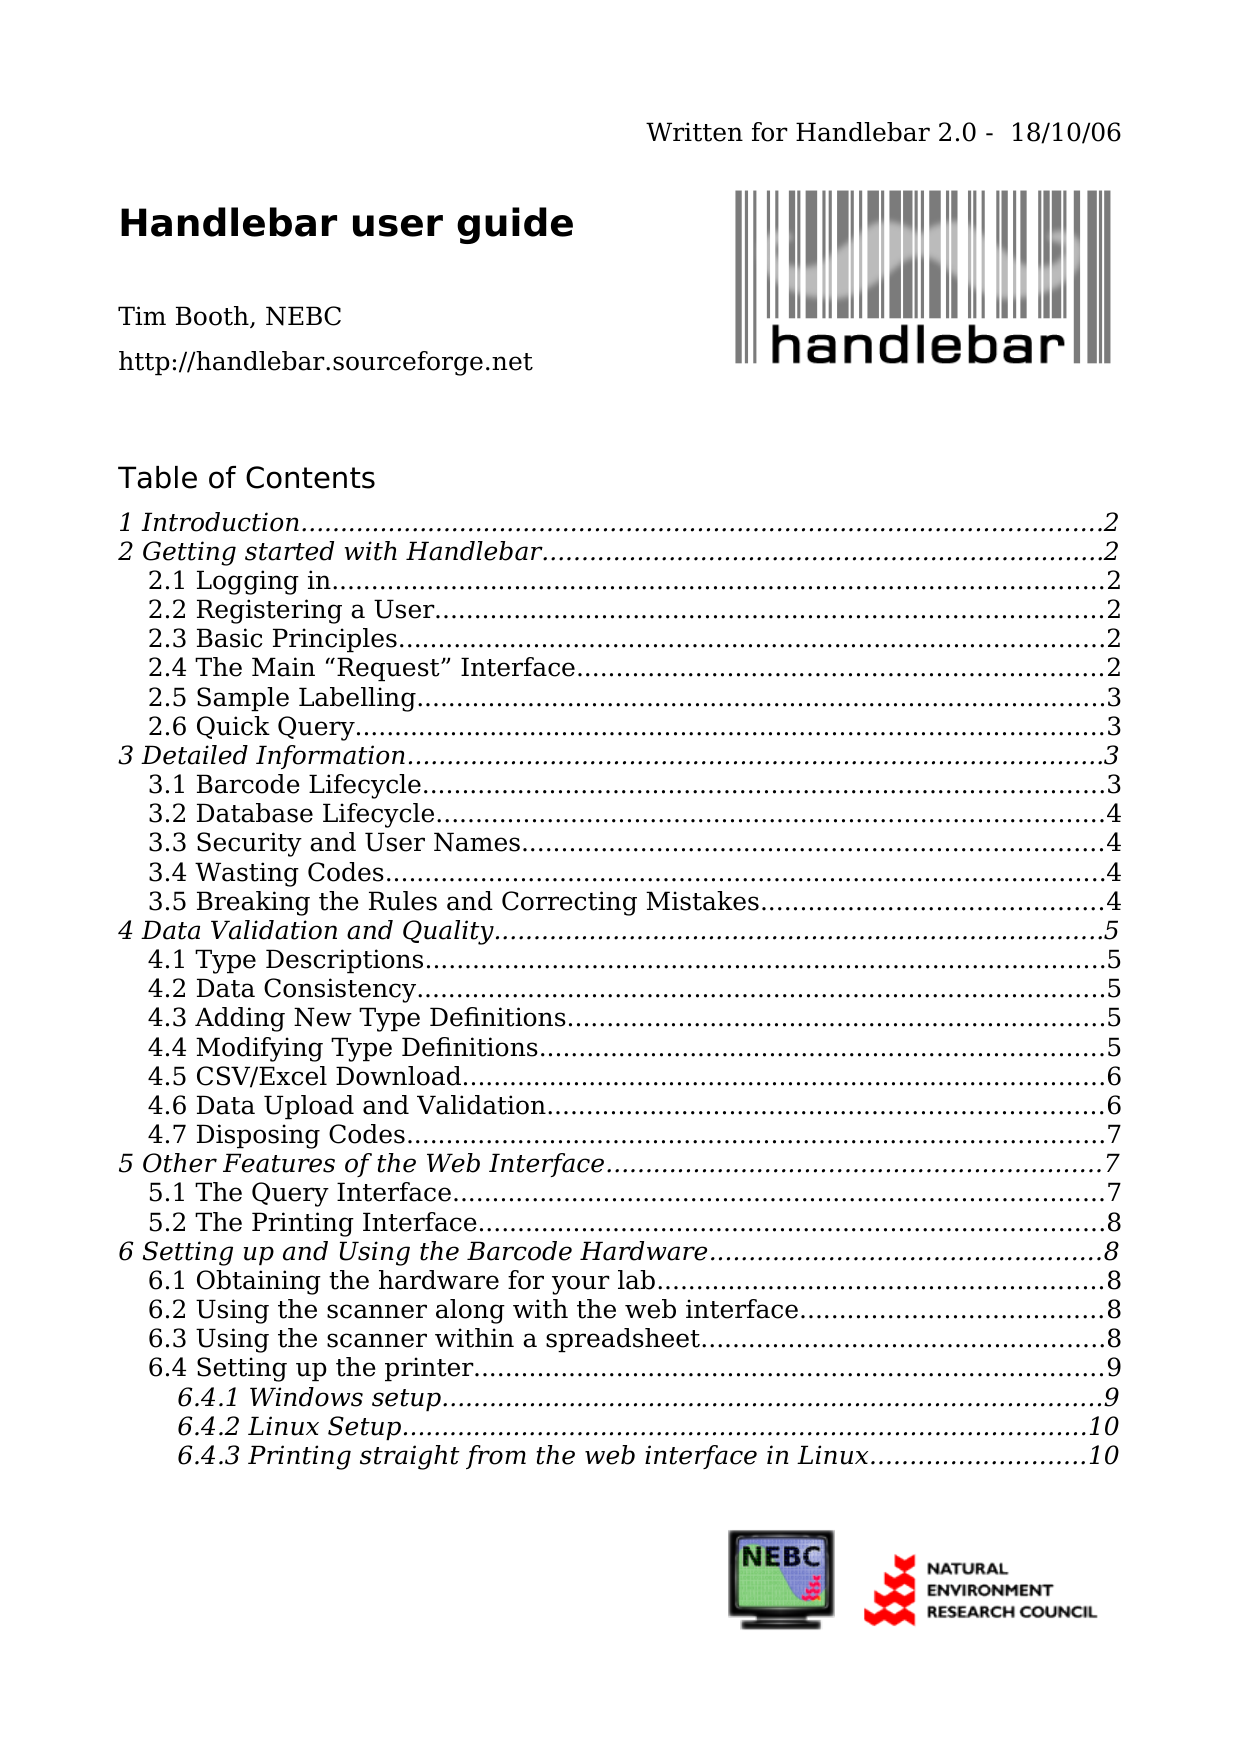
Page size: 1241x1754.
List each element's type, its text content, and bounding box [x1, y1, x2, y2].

text 2.2 Registering a User 2 [148, 595, 1122, 624]
text 4.2 Data Consistency 5 [148, 974, 1122, 1003]
text 1 Introduction 2 [118, 508, 1122, 537]
text 4.5 CSV/Excel Download 6 [148, 1062, 1122, 1091]
text 6 Setting up and Using the Barcode Hardware 8 [118, 1237, 1122, 1266]
text 2.1 Logging in 2 [148, 566, 1122, 595]
text 3.1 Barcode Lifecycle 3 [148, 770, 1122, 799]
text 3.4 Wasting Codes 4 [148, 858, 1122, 887]
subtitle Handlebar user guide [118, 202, 725, 245]
picture [727, 1529, 836, 1631]
text 4 Data Validation and Quality 5 [118, 916, 1122, 945]
text 4.1 Type Descriptions 5 [148, 945, 1122, 974]
text Tim Booth, NEBC [118, 302, 725, 332]
text 5 Other Features of the Web Interface 7 [118, 1149, 1122, 1178]
text 4.4 Modifying Type Definitions 5 [148, 1033, 1122, 1062]
text 2 Getting started with Handlebar 2 [118, 537, 1122, 566]
text 6.4 Setting up the printer 9 [148, 1353, 1122, 1383]
text 2.6 Quick Query 3 [148, 712, 1122, 741]
subtitle Table of Contents [118, 461, 1122, 495]
text 2.4 The Main “Request” Interface 2 [148, 653, 1122, 683]
text 3.5 Breaking the Rules and Correcting Mistakes 4 [148, 887, 1122, 916]
text 6.3 Using the scanner within a spreadsheet 8 [148, 1324, 1122, 1353]
text 3.3 Security and User Names 4 [148, 828, 1122, 858]
text 4.7 Disposing Codes 7 [148, 1120, 1122, 1149]
text 6.4.1 Windows setup 9 [177, 1383, 1122, 1412]
text http://handlebar.sourceforge.net [118, 347, 725, 376]
text 4.6 Data Upload and Validation 6 [148, 1091, 1122, 1120]
text 6.1 Obtaining the hardware for your lab 8 [148, 1266, 1122, 1295]
text 5.2 The Printing Interface 8 [148, 1208, 1122, 1237]
text 4.3 Adding New Type Definitions 5 [148, 1003, 1122, 1033]
text 2.5 Sample Labelling 3 [148, 683, 1122, 712]
text 3 Detailed Information 3 [118, 741, 1122, 770]
picture [863, 1553, 1099, 1628]
text 6.2 Using the scanner along with the web interface 8 [148, 1295, 1122, 1324]
text 6.4.2 Linux Setup 10 [177, 1412, 1122, 1441]
picture [725, 178, 1122, 378]
text 3.2 Database Lifecycle 4 [148, 799, 1122, 828]
text 2.3 Basic Principles 2 [148, 624, 1122, 653]
text 5.1 The Query Interface 7 [148, 1178, 1122, 1208]
text 6.4.3 Printing straight from the web interface in Linux 10 [177, 1441, 1122, 1470]
